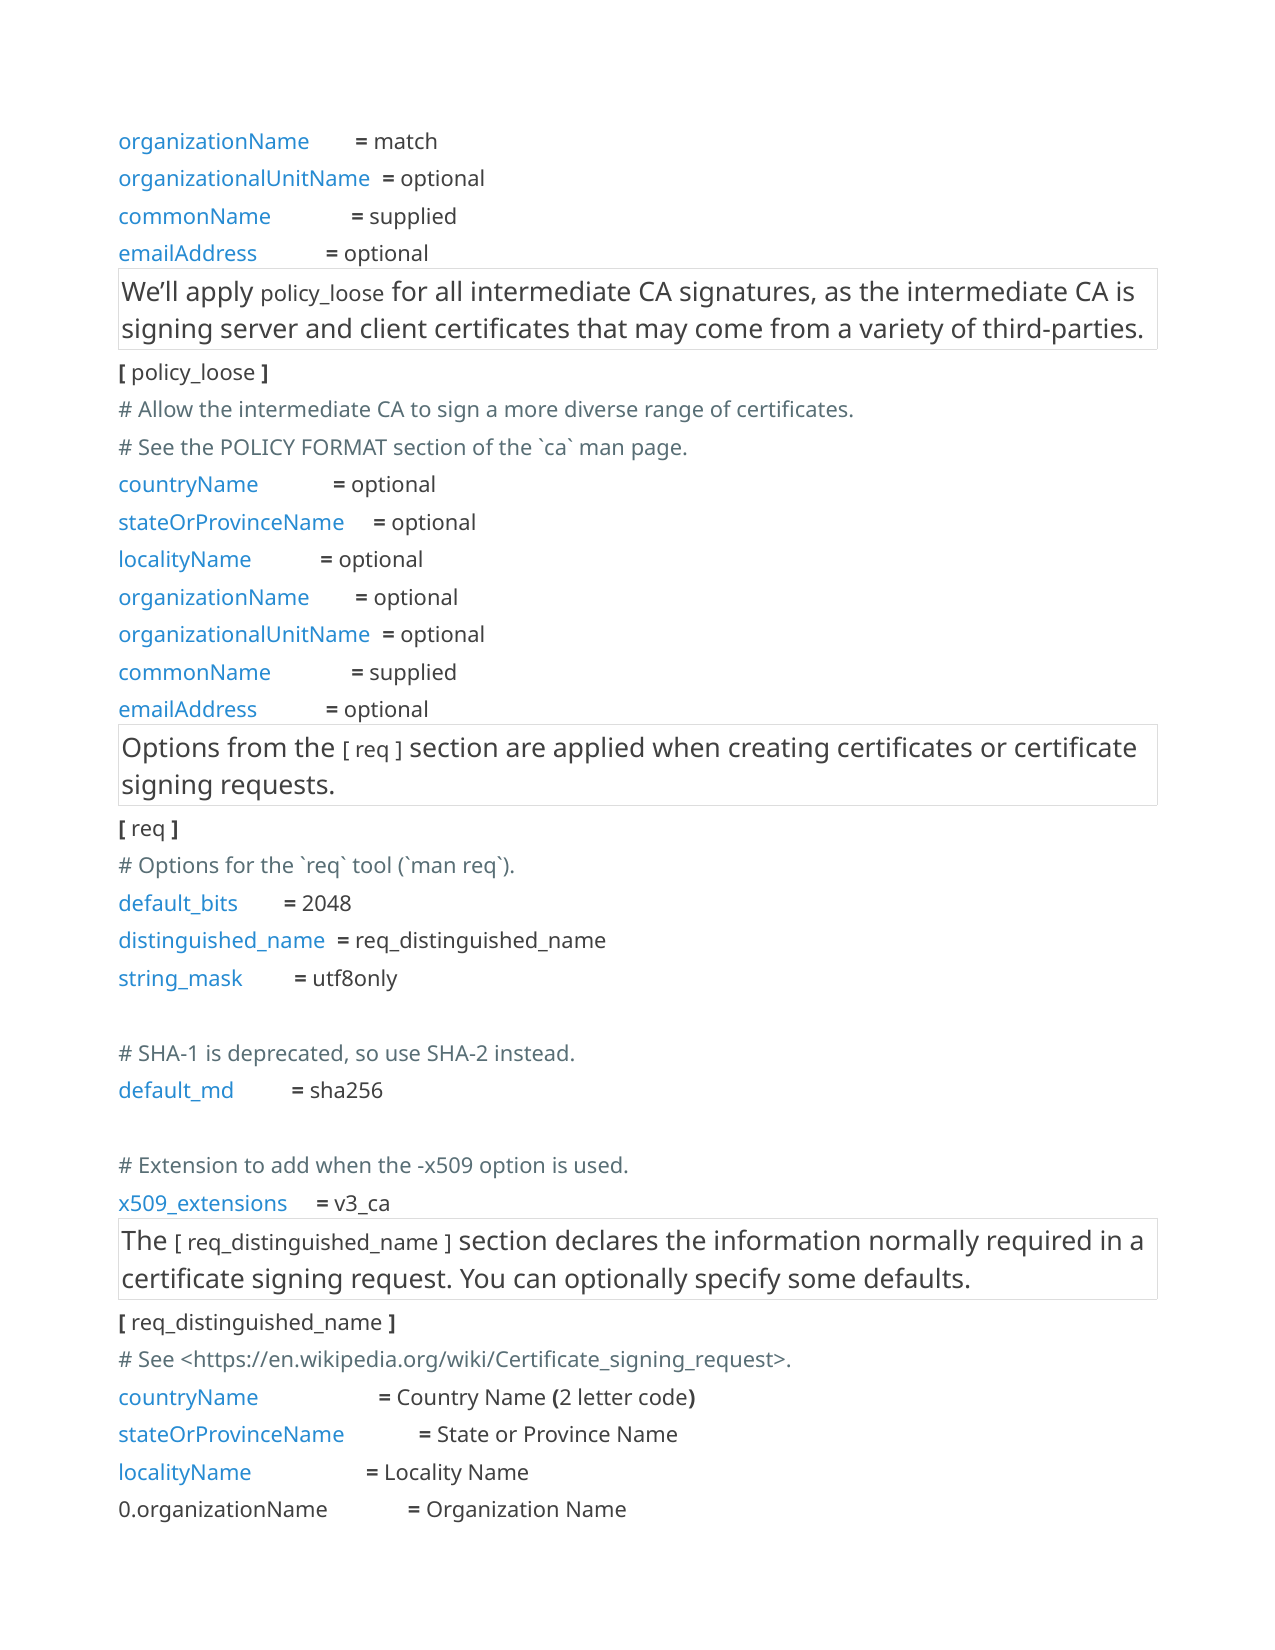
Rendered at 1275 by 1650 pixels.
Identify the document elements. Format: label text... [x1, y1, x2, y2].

text commonName = supplied [118, 193, 1157, 231]
text emailAddress = optional [118, 687, 1157, 724]
text [ req ] [118, 806, 1157, 843]
text string_mask = utf8only [118, 955, 1157, 993]
text countryName = optional [118, 462, 1157, 499]
text organizationalUnitName = optional [118, 612, 1157, 649]
text We’ll apply policy_loose for all intermediate CA signatures, as the intermediate CA is signing server and client certificates that may come from a variety of third-parties. [119, 269, 1157, 349]
text # See <https://en.wikipedia.org/wiki/Certificate_signing_request>. [118, 1336, 1157, 1374]
text Options from the [ req ] section are applied when creating certificates or certificate signing requests. [119, 725, 1157, 805]
text # Options for the `req` tool (`man req`). [118, 843, 1157, 880]
text organizationName = match [118, 118, 1157, 156]
text emailAddress = optional [118, 231, 1157, 268]
text # Extension to add when the -x509 option is used. [118, 1143, 1157, 1180]
text organizationalUnitName = optional [118, 156, 1157, 193]
text 0.organizationName = Organization Name [118, 1486, 1157, 1524]
text # See the POLICY FORMAT section of the `ca` man page. [118, 424, 1157, 462]
text stateOrProvinceName = State or Province Name [118, 1411, 1157, 1449]
text countryName = Country Name (2 letter code) [118, 1374, 1157, 1411]
text default_md = sha256 [118, 1068, 1157, 1105]
text # SHA-1 is deprecated, so use SHA-2 instead. [118, 1030, 1157, 1068]
text The [ req_distinguished_name ] section declares the information normally required in a certificate signing request. You can optionally specify some defaults. [119, 1219, 1157, 1299]
text organizationName = optional [118, 574, 1157, 612]
text default_bits = 2048 [118, 880, 1157, 918]
text [ req_distinguished_name ] [118, 1300, 1157, 1336]
text x509_extensions = v3_ca [118, 1180, 1157, 1218]
text distinguished_name = req_distinguished_name [118, 918, 1157, 955]
text commonName = supplied [118, 649, 1157, 687]
text localityName = optional [118, 537, 1157, 574]
text localityName = Locality Name [118, 1449, 1157, 1486]
text [ policy_loose ] [118, 350, 1157, 387]
text stateOrProvinceName = optional [118, 499, 1157, 537]
text # Allow the intermediate CA to sign a more diverse range of certificates. [118, 387, 1157, 424]
